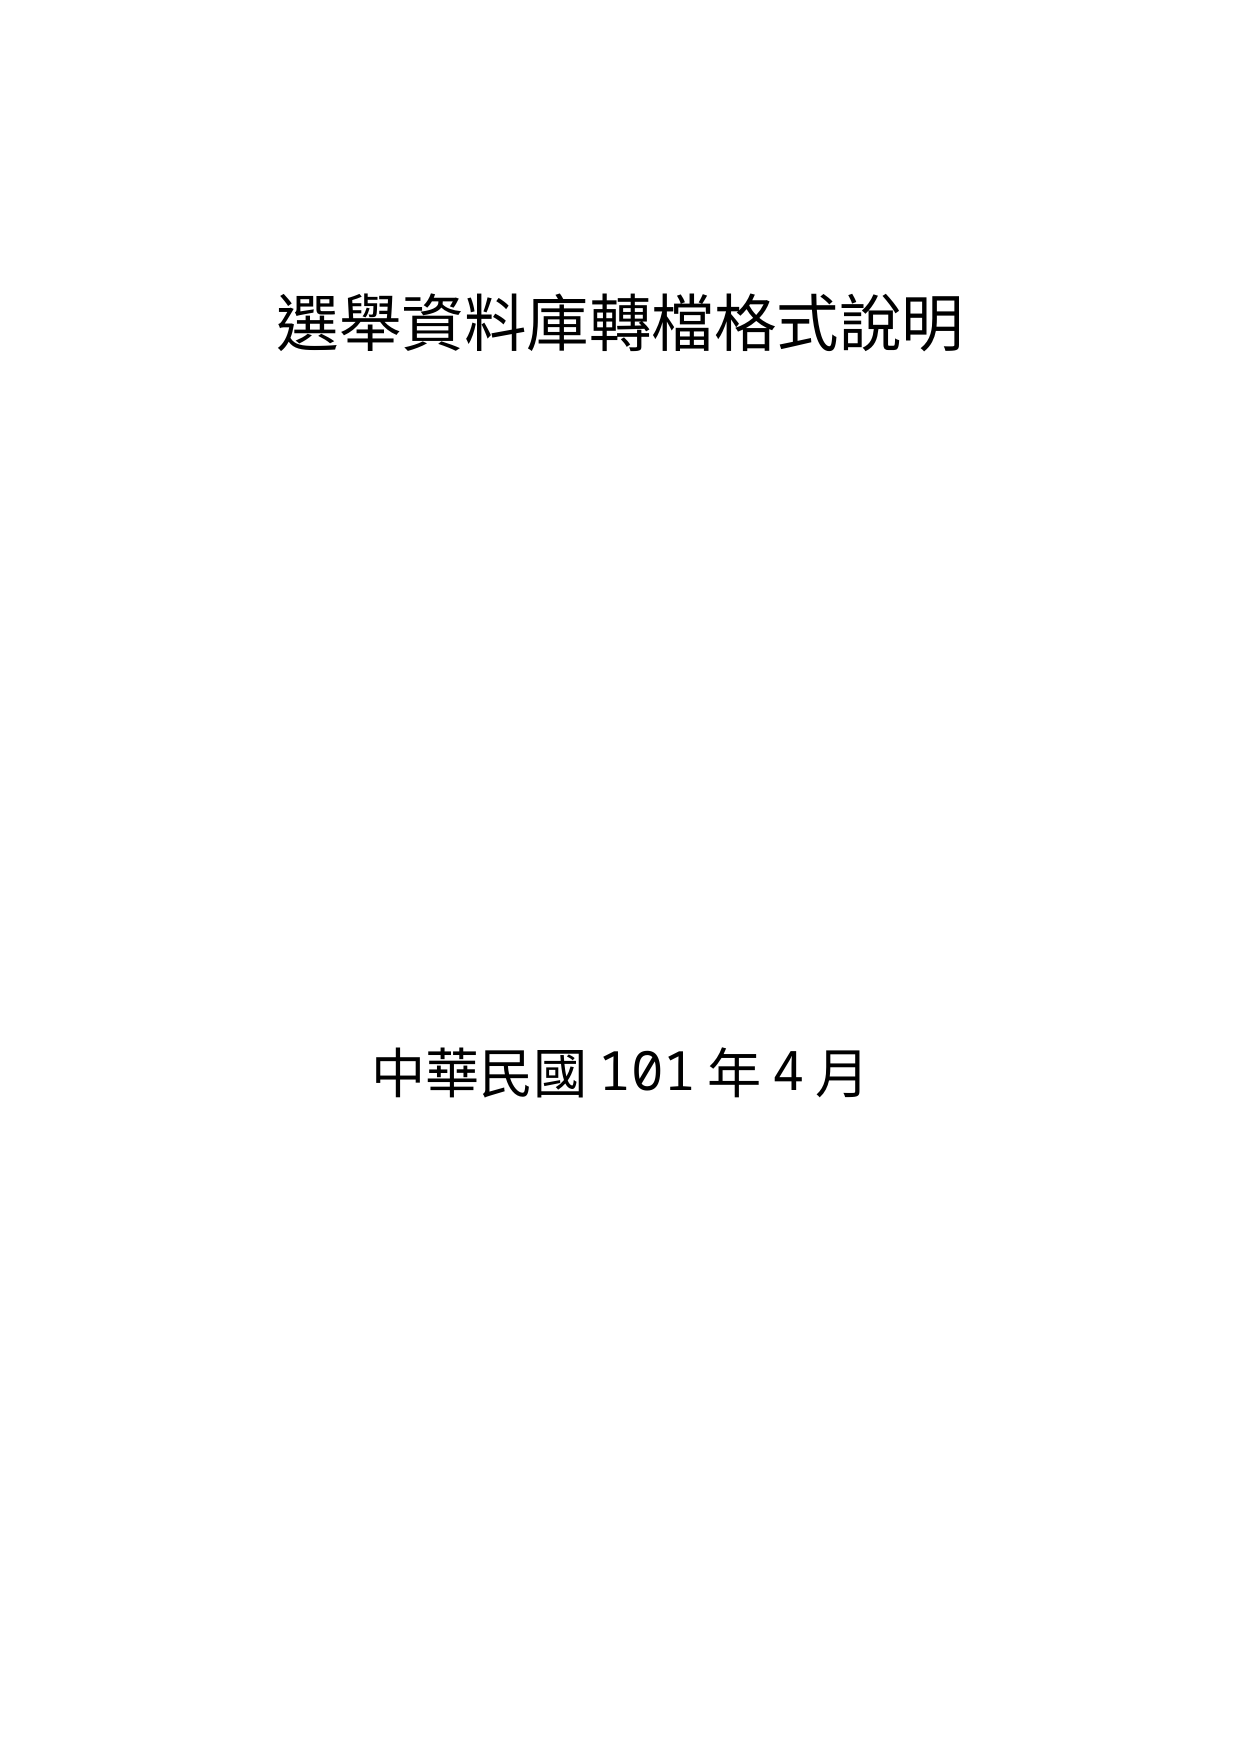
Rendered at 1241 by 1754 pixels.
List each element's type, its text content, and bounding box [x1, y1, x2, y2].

text 選舉資料庫轉檔格式說明 [118, 247, 1122, 372]
text 中華民國101年4月 [118, 997, 1122, 1122]
